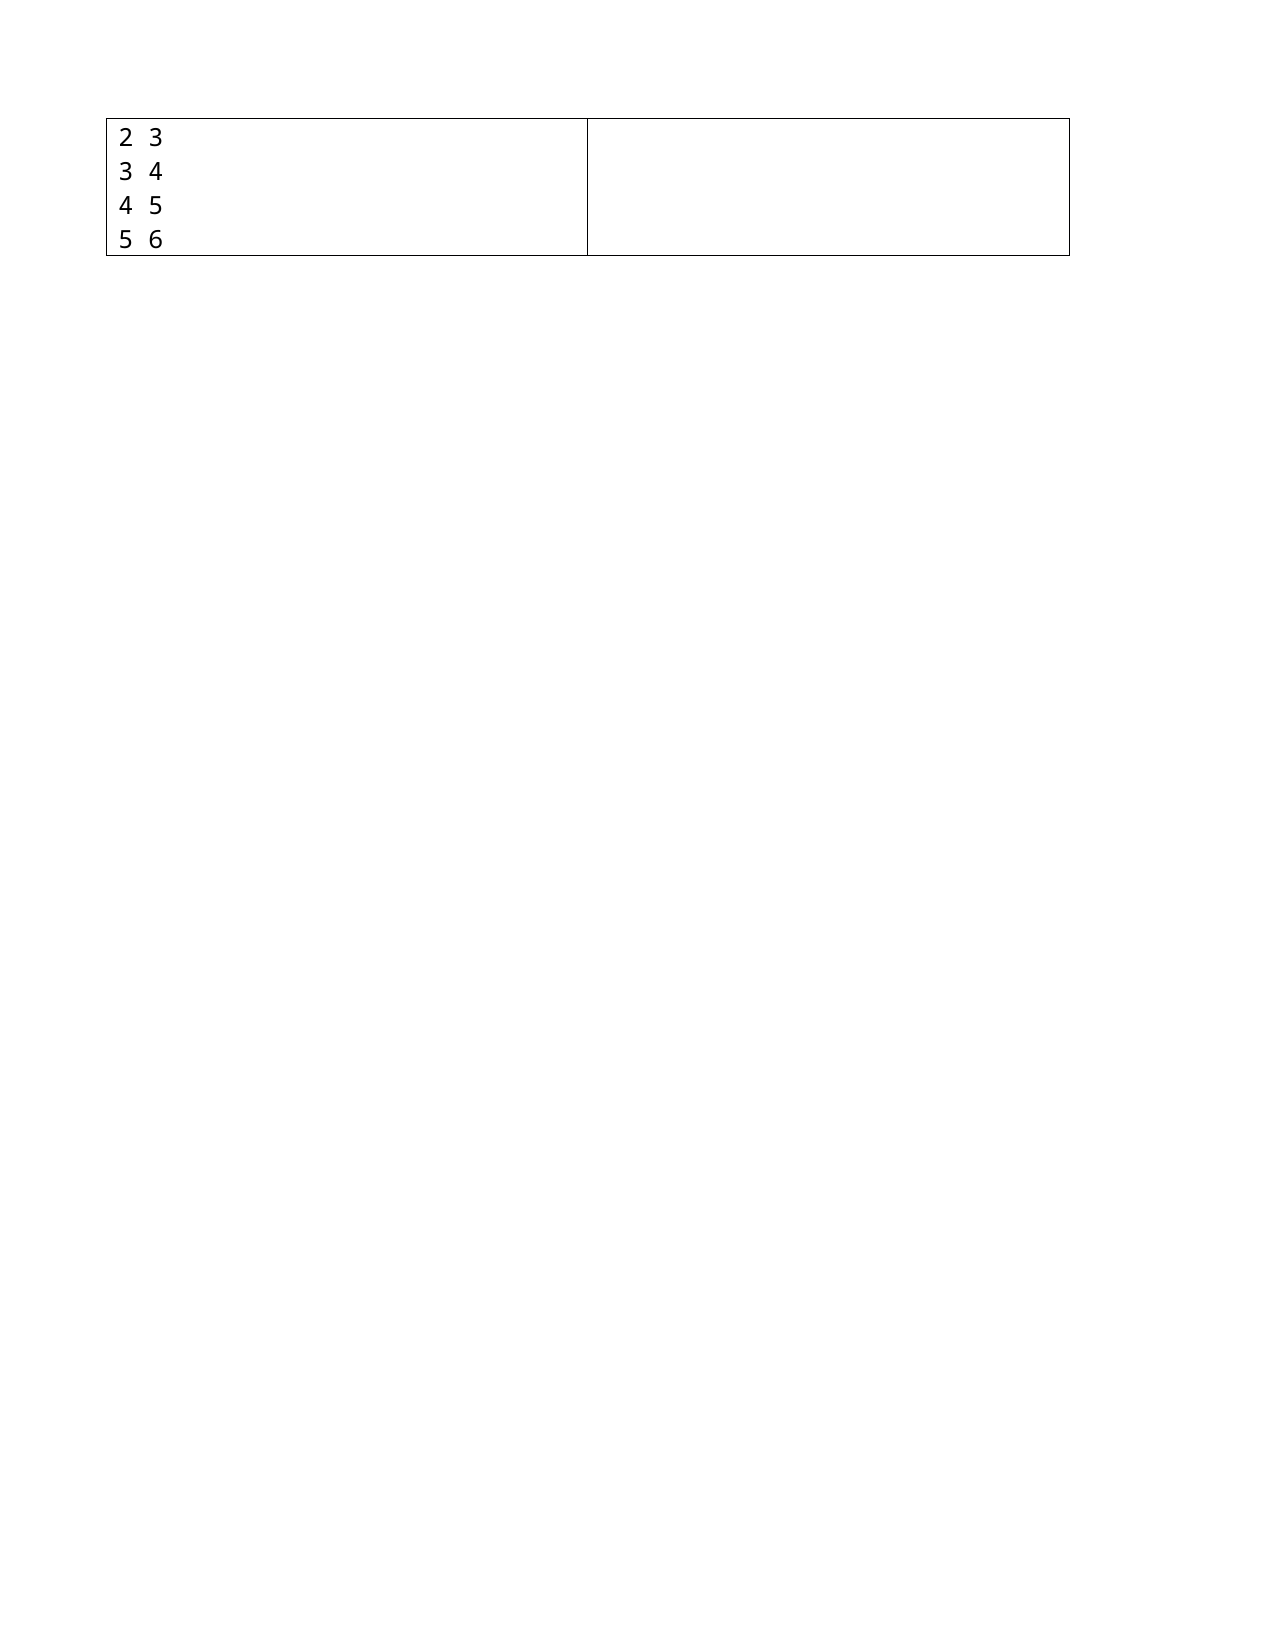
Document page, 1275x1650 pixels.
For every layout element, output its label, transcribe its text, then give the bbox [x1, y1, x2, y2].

table_cell 2 3 3 4 4 5 5 6 [107, 119, 587, 255]
table_cell [588, 119, 1069, 255]
